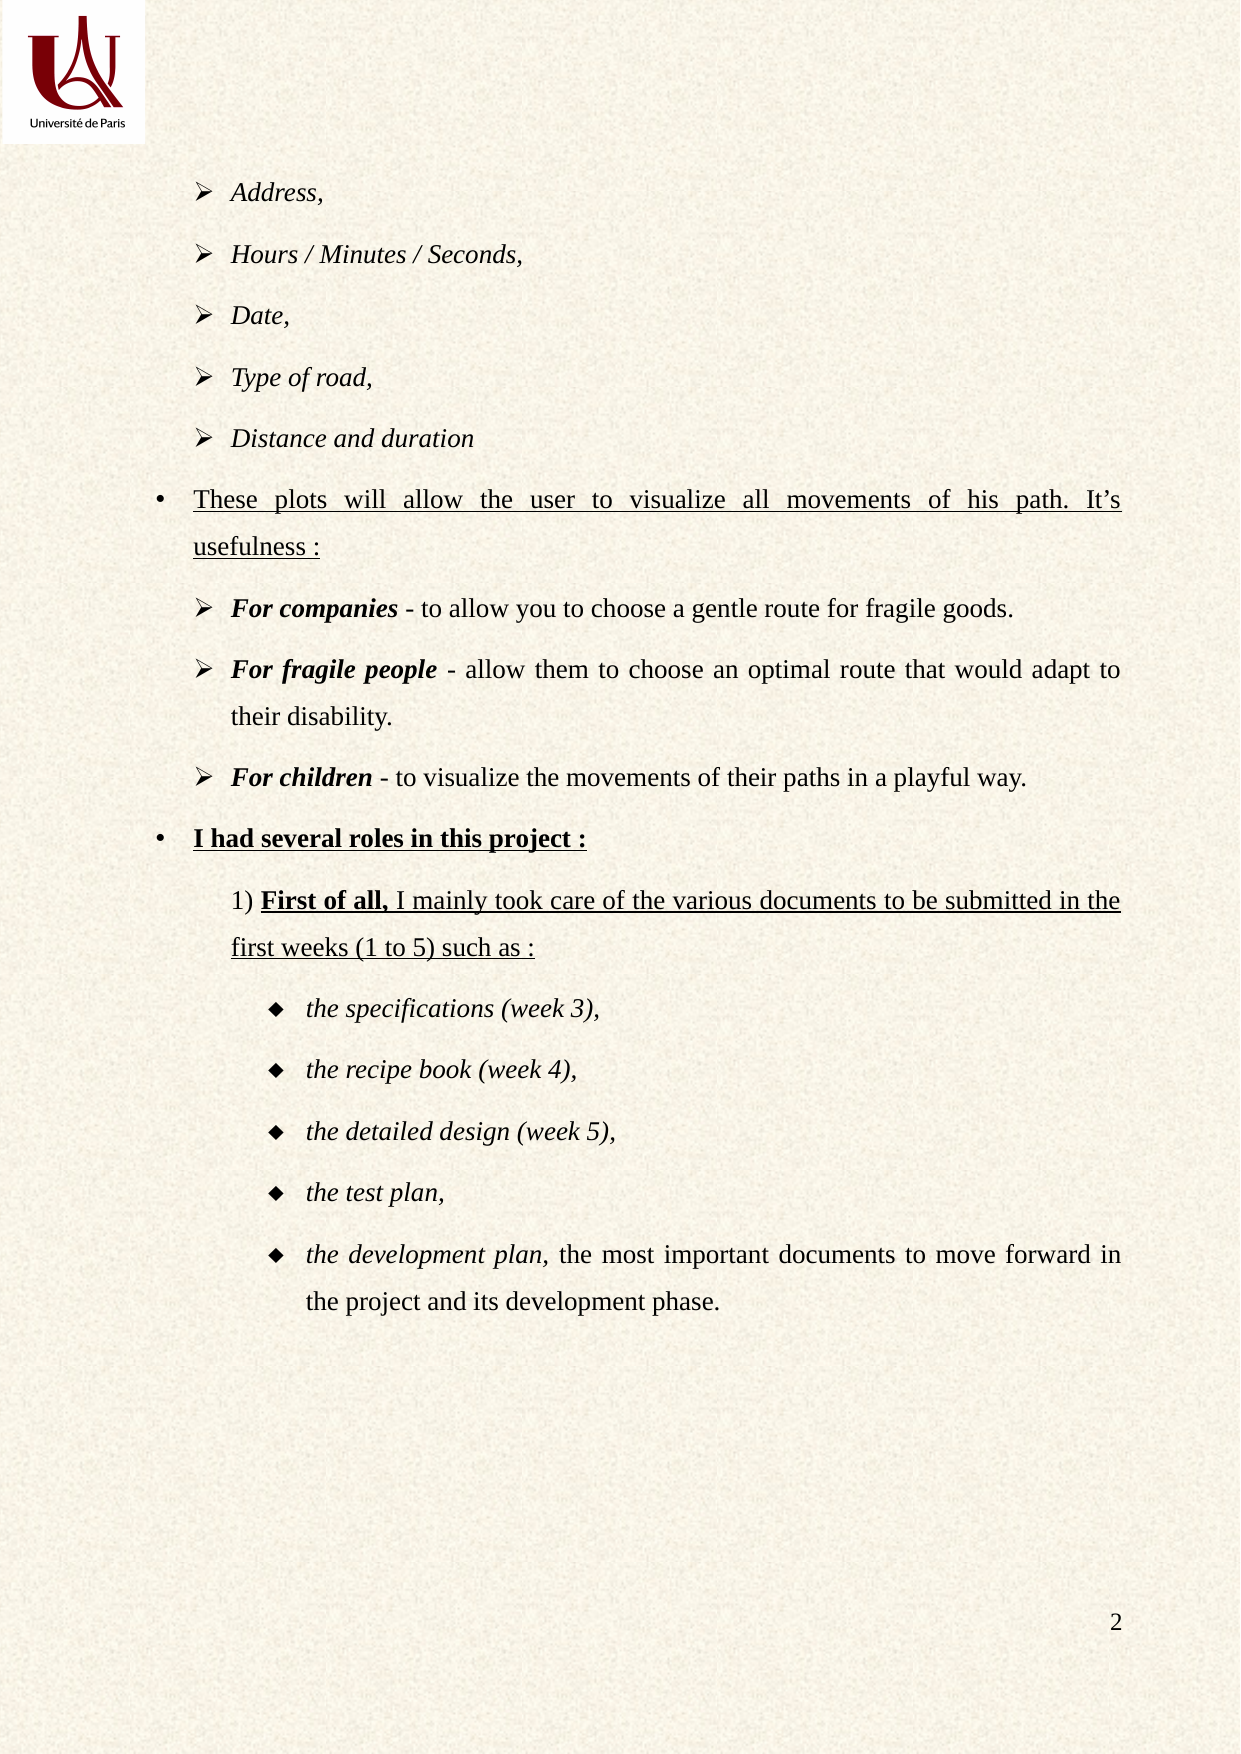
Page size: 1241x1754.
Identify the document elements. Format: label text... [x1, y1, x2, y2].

list Address, [193, 176, 1122, 208]
list These plots will allow the user to visualize all movements of his path. It’s usefulness : [156, 484, 1122, 562]
list For companies - to allow you to choose a gentle route for fragile goods. [193, 592, 1122, 623]
list the test plan, [268, 1176, 1122, 1208]
list the development plan, the most important documents to move forward in the project and its development phase. [268, 1238, 1122, 1316]
list Hours / Minutes / Seconds, [193, 238, 1122, 269]
list Distance and duration [193, 422, 1122, 453]
list the detailed design (week 5), [268, 1115, 1122, 1146]
list Type of road, [193, 361, 1122, 392]
list Date, [193, 299, 1122, 331]
list I had several roles in this project : [156, 823, 1122, 854]
list the recipe book (week 4), [268, 1053, 1122, 1085]
list For fragile people - allow them to choose an optimal route that would adapt to their disability. [193, 653, 1122, 731]
list the specifications (week 3), [268, 992, 1122, 1023]
list 1) First of all, I mainly took care of the various documents to be submitted in the first weeks (1 to 5) such as : [193, 884, 1122, 962]
list For children - to visualize the movements of their paths in a playful way. [193, 761, 1122, 792]
picture [0, 0, 1241, 1754]
